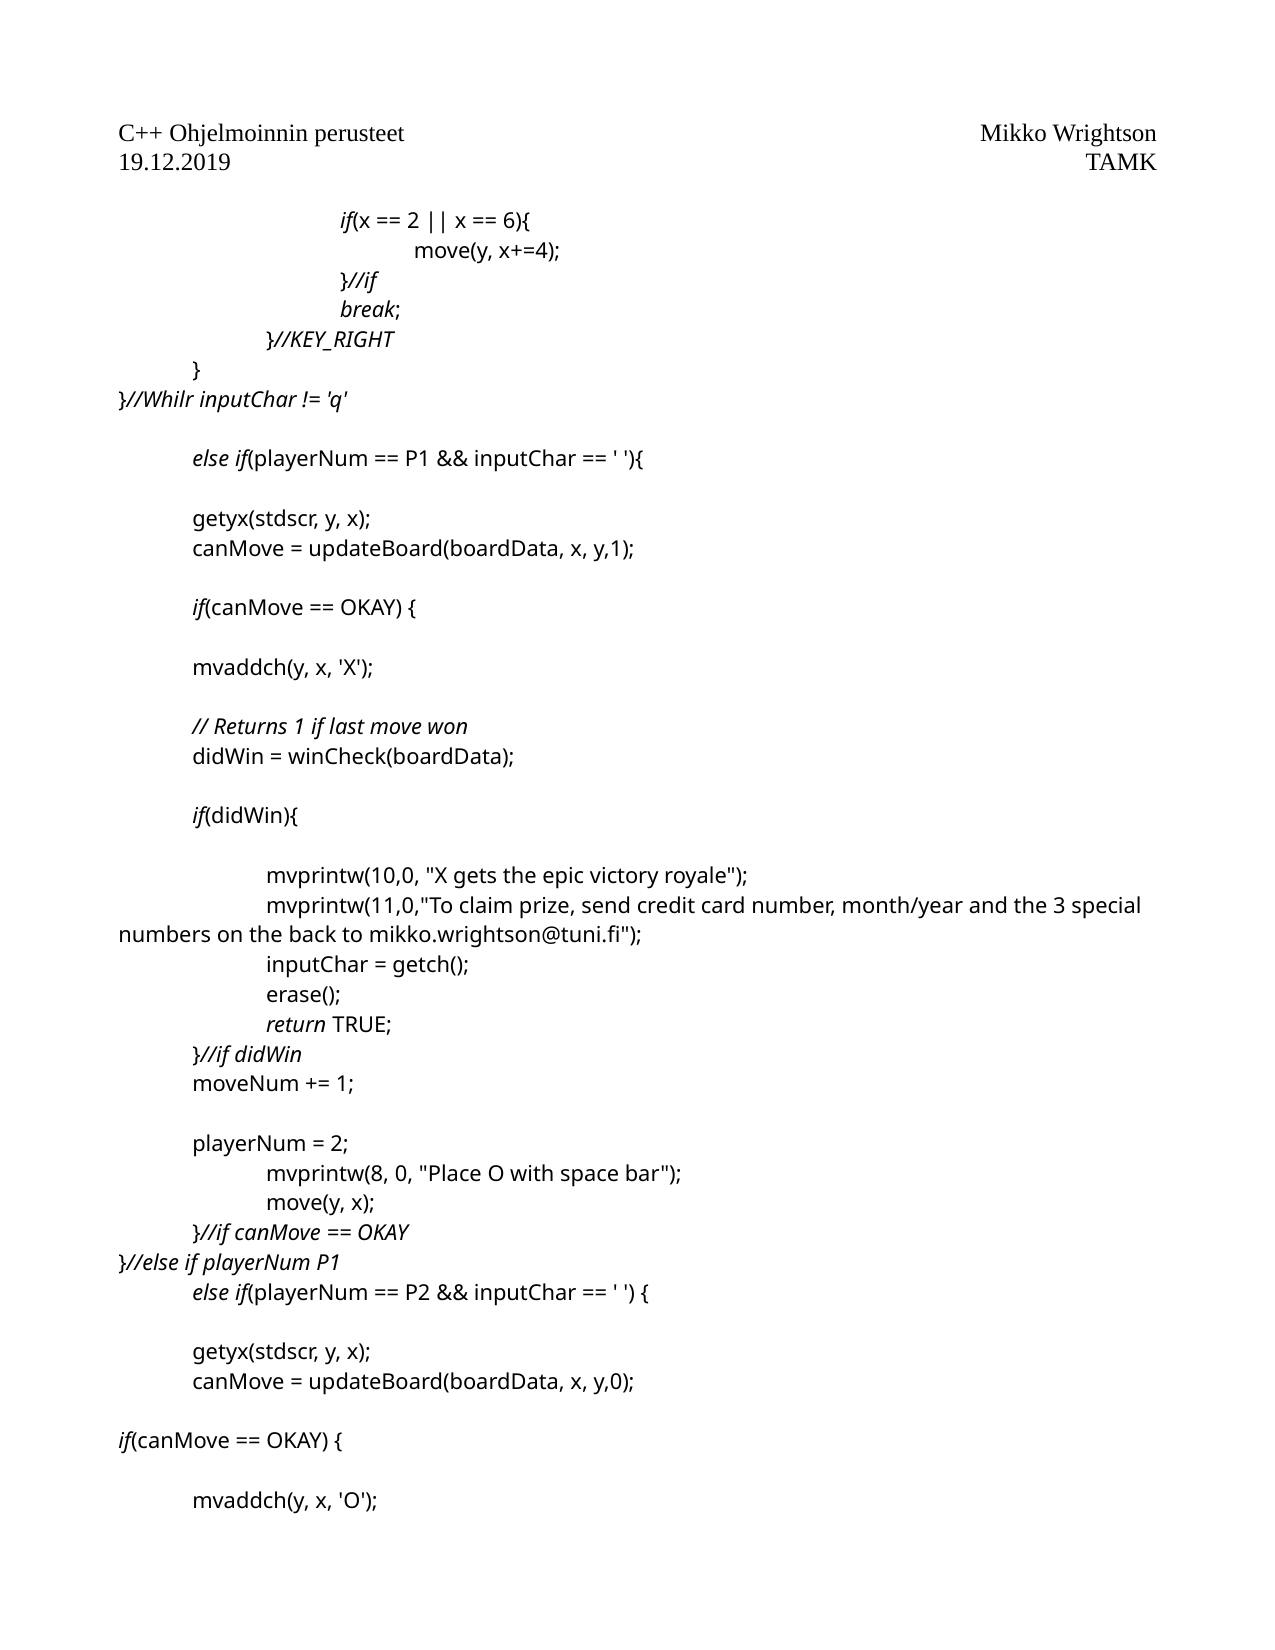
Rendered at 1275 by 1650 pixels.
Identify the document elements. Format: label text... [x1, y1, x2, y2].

text if(didWin){ [118, 800, 1157, 830]
text getyx(stdscr, y, x); [118, 1336, 1157, 1366]
text if(x == 2 || x == 6){ [118, 205, 1157, 235]
text canMove = updateBoard(boardData, x, y,0); [118, 1366, 1157, 1396]
text move(y, x); [118, 1187, 1157, 1217]
text }//else if playerNum P1 [118, 1247, 1157, 1277]
text }//if didWin [118, 1038, 1157, 1068]
text mvprintw(11,0,"To claim prize, send credit card number, month/year and the 3 special numbers on the back to mikko.wrightson@tuni.fi"); [118, 889, 1157, 949]
text getyx(stdscr, y, x); [118, 503, 1157, 533]
text playerNum = 2; [118, 1128, 1157, 1158]
text canMove = updateBoard(boardData, x, y,1); [118, 533, 1157, 562]
text return TRUE; [118, 1009, 1157, 1038]
text // Returns 1 if last move won [118, 711, 1157, 741]
text } [118, 354, 1157, 384]
text if(canMove == OKAY) { [118, 1426, 1157, 1455]
text mvaddch(y, x, 'X'); [118, 652, 1157, 681]
text if(canMove == OKAY) { [118, 592, 1157, 622]
text else if(playerNum == P2 && inputChar == ' ') { [118, 1277, 1157, 1307]
text mvprintw(8, 0, "Place O with space bar"); [118, 1158, 1157, 1187]
text moveNum += 1; [118, 1068, 1157, 1098]
text didWin = winCheck(boardData); [118, 741, 1157, 771]
text }//if canMove == OKAY [118, 1217, 1157, 1247]
text inputChar = getch(); [118, 949, 1157, 979]
text mvprintw(10,0, "X gets the epic victory royale"); [118, 860, 1157, 889]
text mvaddch(y, x, 'O'); [118, 1485, 1157, 1515]
text }//if [118, 265, 1157, 294]
text }//KEY_RIGHT [118, 324, 1157, 354]
text erase(); [118, 979, 1157, 1009]
text move(y, x+=4); [118, 235, 1157, 265]
text }//Whilr inputChar != 'q' [118, 384, 1157, 414]
text break; [118, 294, 1157, 324]
text else if(playerNum == P1 && inputChar == ' '){ [118, 443, 1157, 473]
